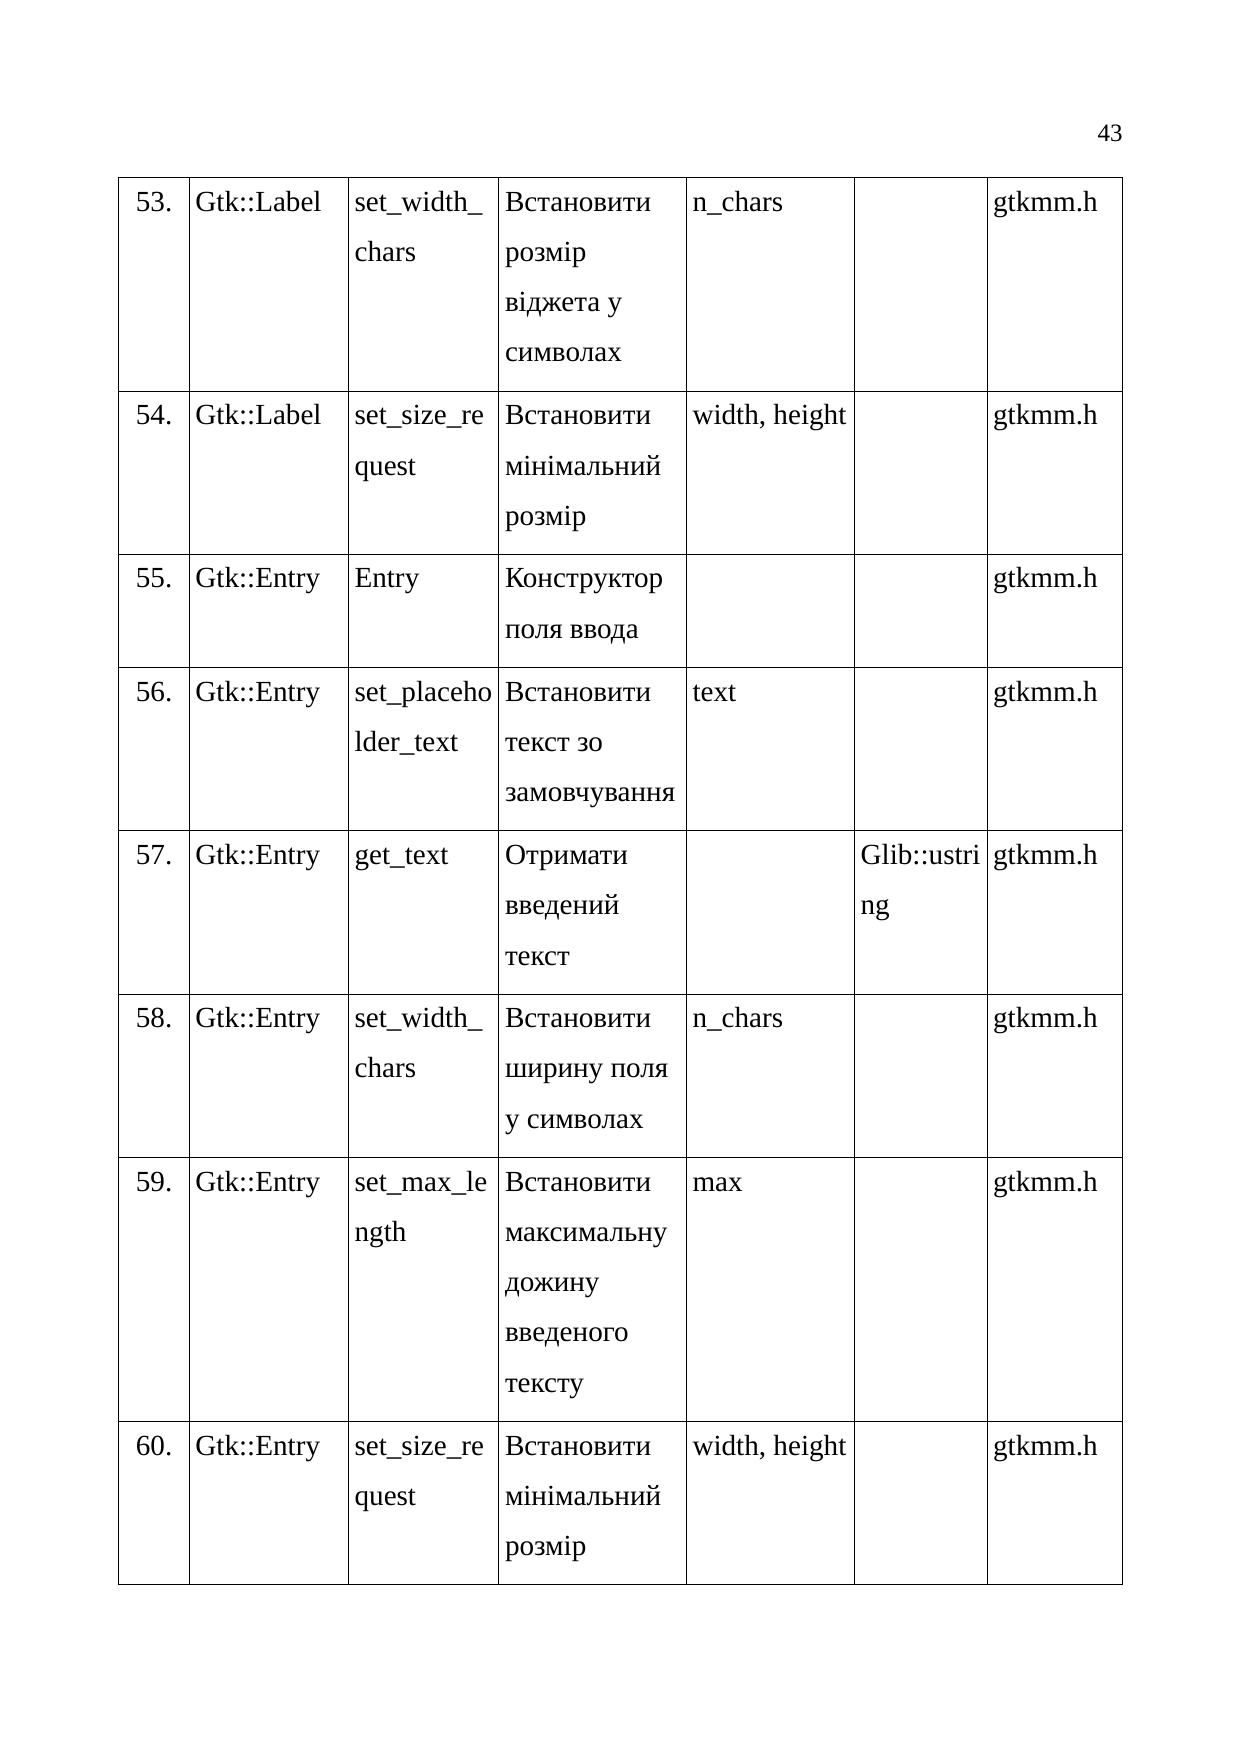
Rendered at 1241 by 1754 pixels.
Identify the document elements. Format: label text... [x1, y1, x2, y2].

table_cell Встановити максимальну дожину введеного тексту [499, 1158, 686, 1421]
table_cell Gtk::Entry [190, 668, 348, 830]
table_cell 57. [119, 831, 189, 993]
table_cell 53. [119, 178, 189, 391]
table_cell [855, 1158, 987, 1421]
table_cell gtkmm.h [988, 555, 1122, 667]
table_cell set_width_chars [349, 995, 498, 1157]
table_cell max [687, 1158, 854, 1421]
table_cell Конструктор поля ввода [499, 555, 686, 667]
table_cell 58. [119, 995, 189, 1157]
table_cell set_placeholder_text [349, 668, 498, 830]
table_cell text [687, 668, 854, 830]
table_cell Gtk::Entry [190, 555, 348, 667]
table_cell gtkmm.h [988, 1158, 1122, 1421]
table_cell Gtk::Entry [190, 1422, 348, 1584]
table_cell gtkmm.h [988, 995, 1122, 1157]
table_cell Встановити розмір віджета у символах [499, 178, 686, 391]
table_cell 54. [119, 392, 189, 554]
table_cell set_size_request [349, 1422, 498, 1584]
table_cell width, height [687, 1422, 854, 1584]
table_cell [855, 178, 987, 391]
table_cell Gtk::Entry [190, 995, 348, 1157]
table_cell set_width_chars [349, 178, 498, 391]
table_cell 55. [119, 555, 189, 667]
table_cell Встановити ширину поля у символах [499, 995, 686, 1157]
table_cell 56. [119, 668, 189, 830]
table_cell [855, 668, 987, 830]
table_cell 59. [119, 1158, 189, 1421]
table_cell [687, 555, 854, 667]
table_cell Встановити текст зо замовчування [499, 668, 686, 830]
table_cell set_max_length [349, 1158, 498, 1421]
table_cell gtkmm.h [988, 668, 1122, 830]
table_cell set_size_request [349, 392, 498, 554]
table_cell Entry [349, 555, 498, 667]
table_cell [855, 995, 987, 1157]
table_cell [687, 831, 854, 993]
table_cell gtkmm.h [988, 1422, 1122, 1584]
table_cell [855, 1422, 987, 1584]
table_cell gtkmm.h [988, 178, 1122, 391]
table_cell get_text [349, 831, 498, 993]
table_cell [855, 392, 987, 554]
table_cell [855, 555, 987, 667]
table_cell n_chars [687, 178, 854, 391]
table_cell gtkmm.h [988, 392, 1122, 554]
table_cell Glib::ustring [855, 831, 987, 993]
table_cell Gtk::Entry [190, 1158, 348, 1421]
table_cell Встановити мінімальний розмір [499, 1422, 686, 1584]
table_cell Встановити мінімальний розмір [499, 392, 686, 554]
table_cell Отримати введений текст [499, 831, 686, 993]
table_cell n_chars [687, 995, 854, 1157]
table_cell Gtk::Entry [190, 831, 348, 993]
table_cell 60. [119, 1422, 189, 1584]
table_cell Gtk::Label [190, 178, 348, 391]
table_cell gtkmm.h [988, 831, 1122, 993]
table_cell width, height [687, 392, 854, 554]
table_cell Gtk::Label [190, 392, 348, 554]
